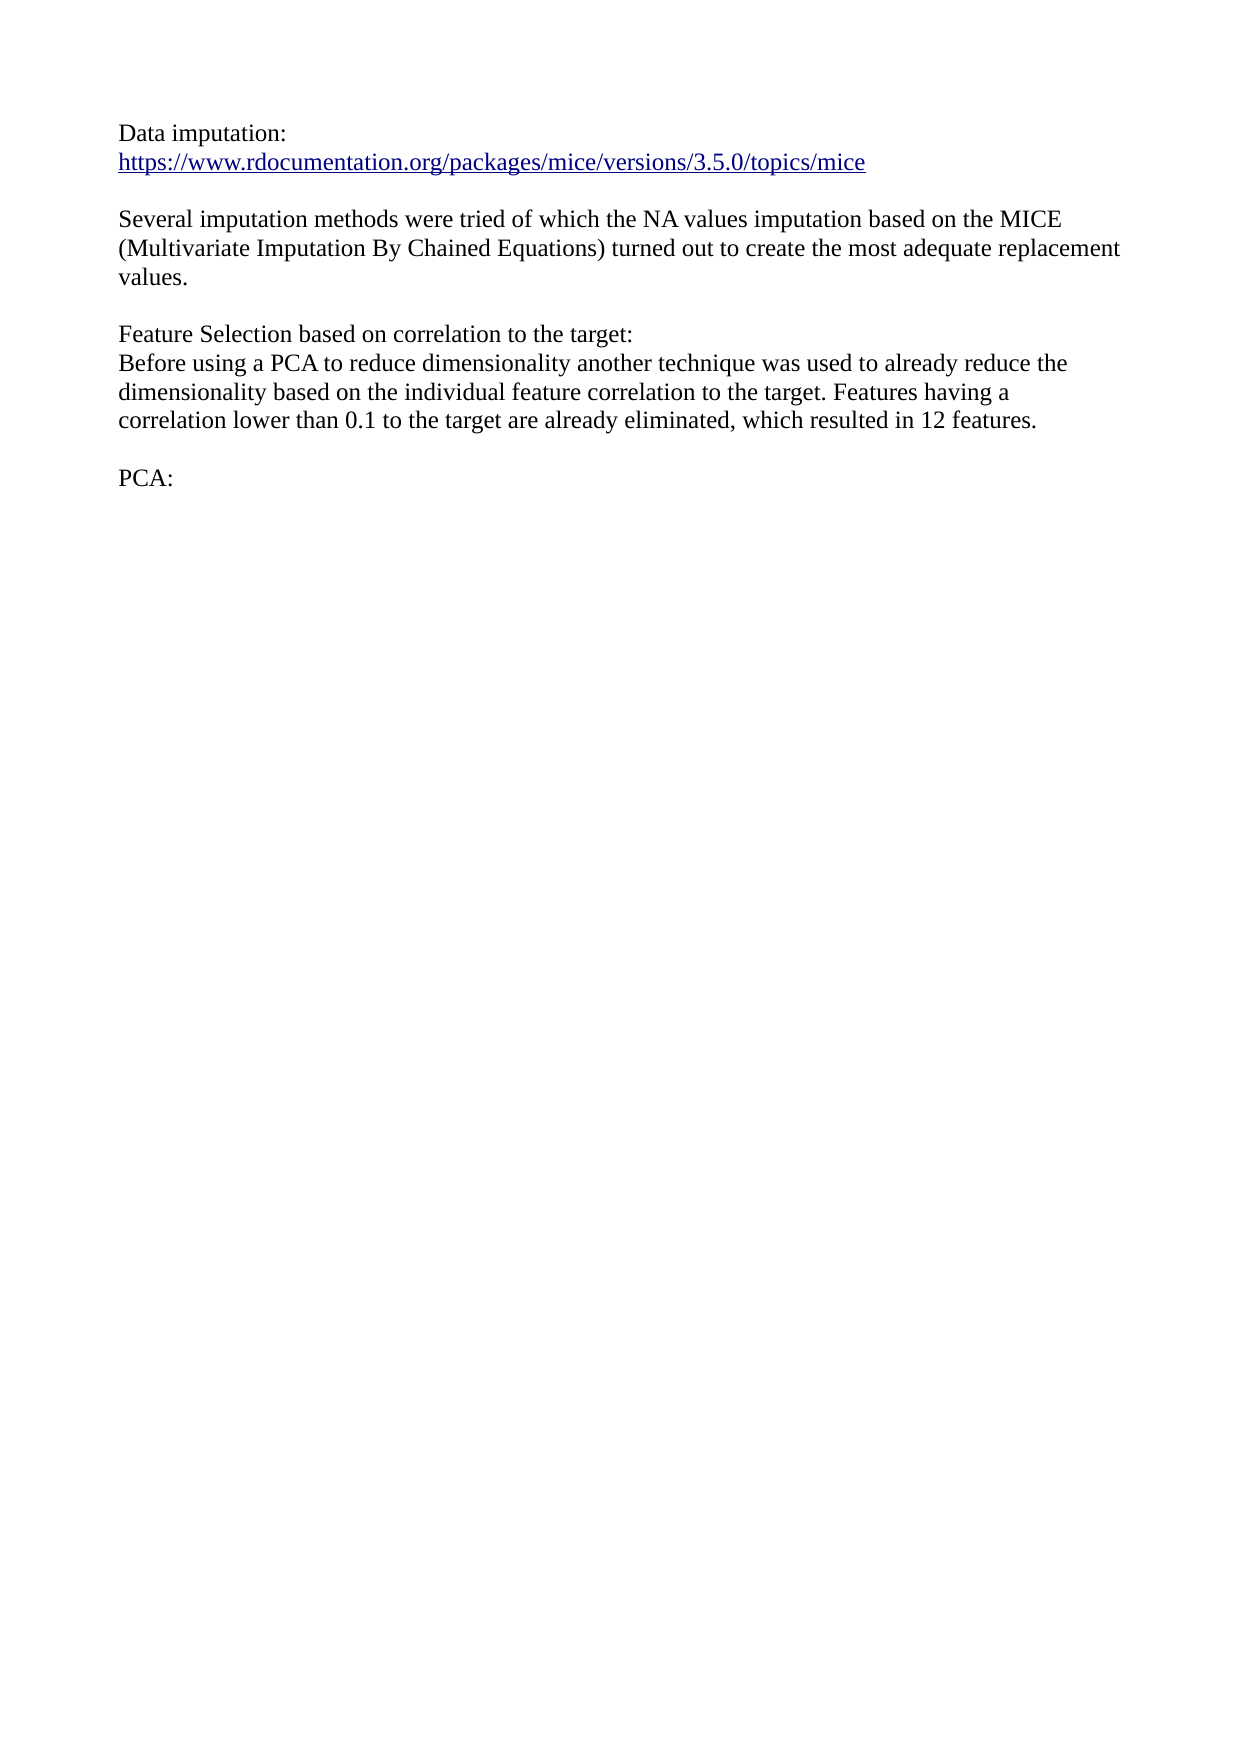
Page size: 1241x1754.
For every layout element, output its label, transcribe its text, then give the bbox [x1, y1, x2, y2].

text https://www.rdocumentation.org/packages/mice/versions/3.5.0/topics/mice [118, 147, 1122, 176]
text Before using a PCA to reduce dimensionality another technique was used to already reduce the dimensionality based on the individual feature correlation to the target. Features having a correlation lower than 0.1 to the target are already eliminated, which resulted in 12 features. [118, 348, 1122, 434]
text Feature Selection based on correlation to the target: [118, 319, 1122, 348]
text Several imputation methods were tried of which the NA values imputation based on the MICE (Multivariate Imputation By Chained Equations) turned out to create the most adequate replacement values. [118, 204, 1122, 291]
text PCA: [118, 463, 1122, 492]
text Data imputation: [118, 118, 1122, 147]
